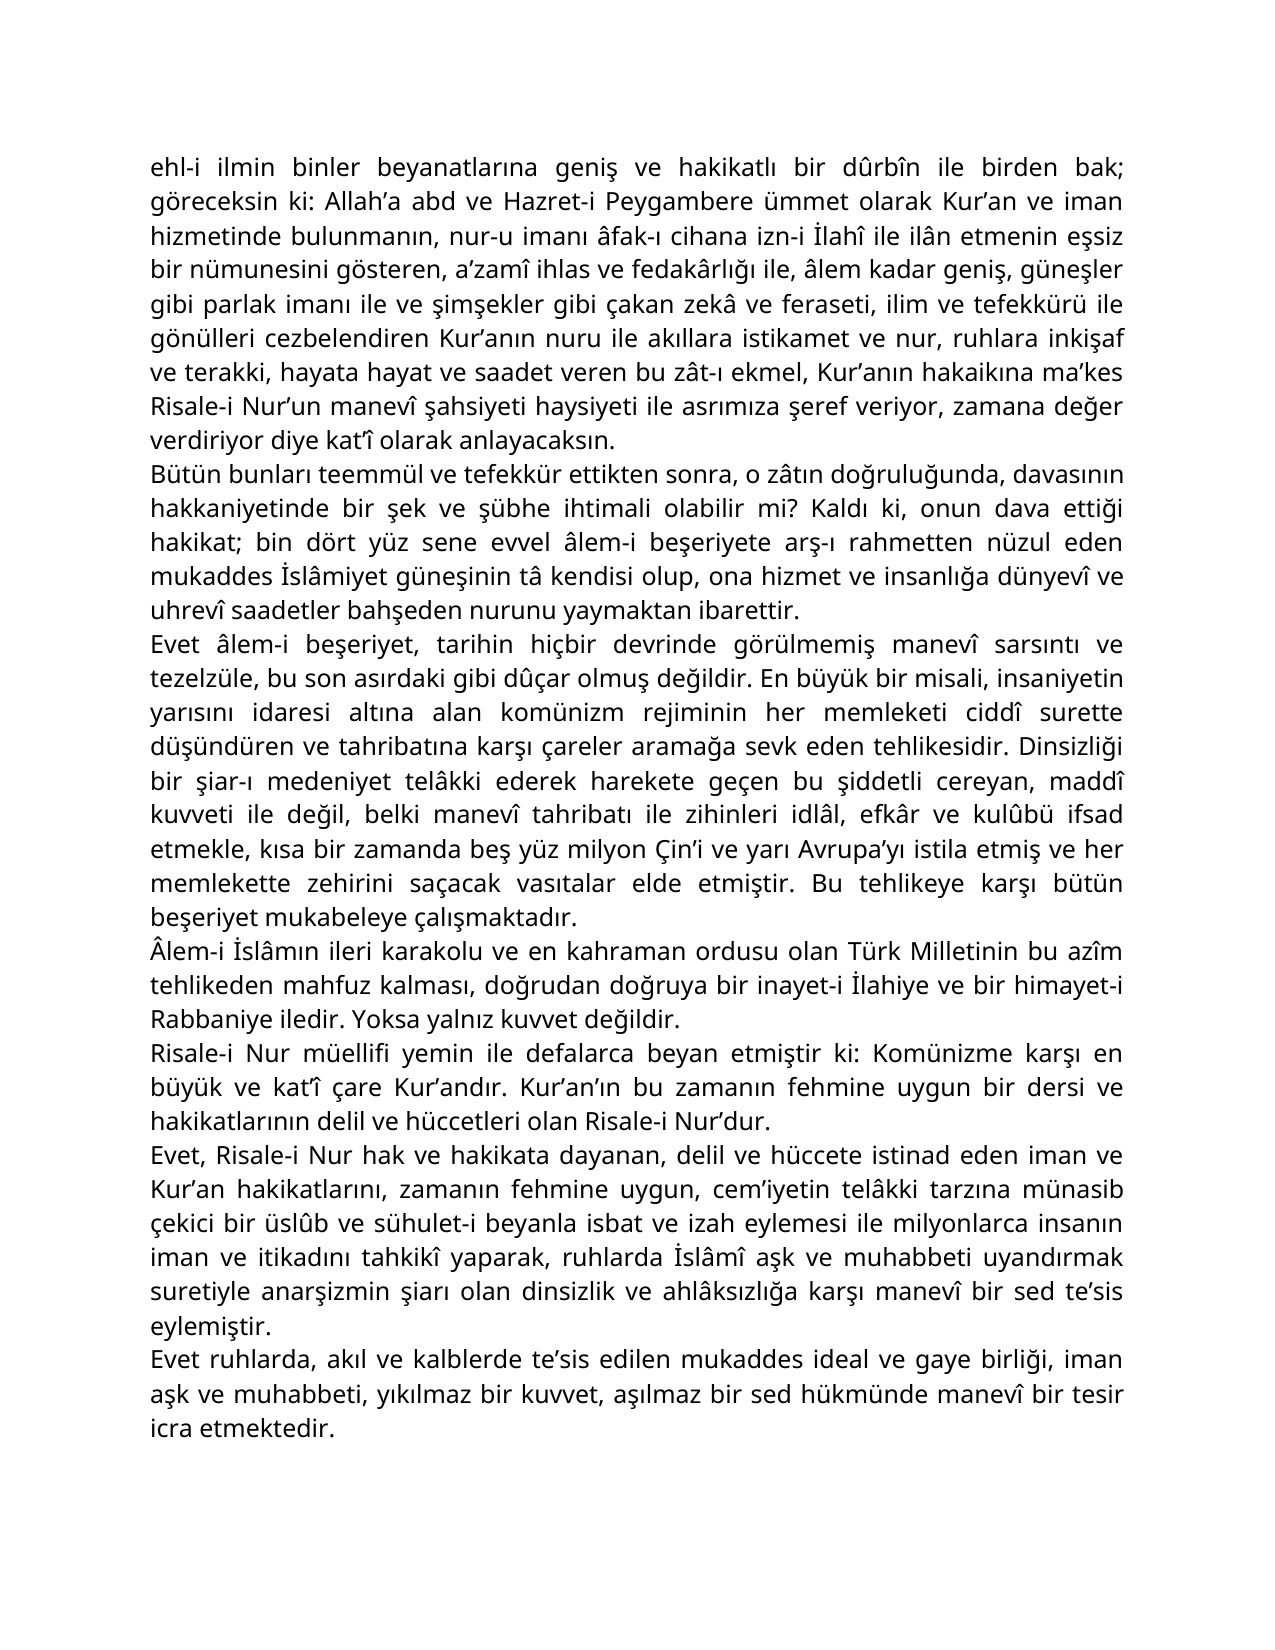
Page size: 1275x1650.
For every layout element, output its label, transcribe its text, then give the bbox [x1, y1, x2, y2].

text Evet, Risale-i Nur hak ve hakikata dayanan, delil ve hüccete istinad eden iman ve Kur’an hakikatlarını, zamanın fehmine uygun, cem’iyetin telâkki tarzına münasib çekici bir üslûb ve sühulet-i beyanla isbat ve izah eylemesi ile milyonlarca insanın iman ve itikadını tahkikî yaparak, ruhlarda İslâmî aşk ve muhabbeti uyandırmak suretiyle anarşizmin şiarı olan dinsizlik ve ahlâksızlığa karşı manevî bir sed te’sis eylemiştir. [150, 1138, 1125, 1342]
text Evet ruhlarda, akıl ve kalblerde te’sis edilen mukaddes ideal ve gaye birliği, iman aşk ve muhabbeti, yıkılmaz bir kuvvet, aşılmaz bir sed hükmünde manevî bir tesir icra etmektedir. [150, 1342, 1125, 1444]
text Evet âlem-i beşeriyet, tarihin hiçbir devrinde görülmemiş manevî sarsıntı ve tezelzüle, bu son asırdaki gibi dûçar olmuş değildir. En büyük bir misali, insaniyetin yarısını idaresi altına alan komünizm rejiminin her memleketi ciddî surette düşündüren ve tahribatına karşı çareler aramağa sevk eden tehlikesidir. Dinsizliği bir şiar-ı medeniyet telâkki ederek harekete geçen bu şiddetli cereyan, maddî kuvveti ile değil, belki manevî tahribatı ile zihinleri idlâl, efkâr ve kulûbü ifsad etmekle, kısa bir zamanda beş yüz milyon Çin’i ve yarı Avrupa’yı istila etmiş ve her memlekette zehirini saçacak vasıtalar elde etmiştir. Bu tehlikeye karşı bütün beşeriyet mukabeleye çalışmaktadır. [150, 627, 1125, 933]
text Risale-i Nur müellifi yemin ile defalarca beyan etmiştir ki: Komünizme karşı en büyük ve kat’î çare Kur’andır. Kur’an’ın bu zamanın fehmine uygun bir dersi ve hakikatlarının delil ve hüccetleri olan Risale-i Nur’dur. [150, 1036, 1125, 1138]
text Âlem-i İslâmın ileri karakolu ve en kahraman ordusu olan Türk Milletinin bu azîm tehlikeden mahfuz kalması, doğrudan doğruya bir inayet-i İlahiye ve bir himayet-i Rabbaniye iledir. Yoksa yalnız kuvvet değildir. [150, 933, 1125, 1036]
text Bütün bunları teemmül ve tefekkür ettikten sonra, o zâtın doğruluğunda, davasının hakkaniyetinde bir şek ve şübhe ihtimali olabilir mi? Kaldı ki, onun dava ettiği hakikat; bin dört yüz sene evvel âlem-i beşeriyete arş-ı rahmetten nüzul eden mukaddes İslâmiyet güneşinin tâ kendisi olup, ona hizmet ve insanlığa dünyevî ve uhrevî saadetler bahşeden nurunu yaymaktan ibarettir. [150, 457, 1125, 627]
text ehl-i ilmin binler beyanatlarına geniş ve hakikatlı bir dûrbîn ile birden bak; göreceksin ki: Allah’a abd ve Hazret-i Peygambere ümmet olarak Kur’an ve iman hizmetinde bulunmanın, nur-u imanı âfak-ı cihana izn-i İlahî ile ilân etmenin eşsiz bir nümunesini gösteren, a’zamî ihlas ve fedakârlığı ile, âlem kadar geniş, güneşler gibi parlak imanı ile ve şimşekler gibi çakan zekâ ve feraseti, ilim ve tefekkürü ile gönülleri cezbelendiren Kur’anın nuru ile akıllara istikamet ve nur, ruhlara inkişaf ve terakki, hayata hayat ve saadet veren bu zât-ı ekmel, Kur’anın hakaikına ma’kes Risale-i Nur’un manevî şahsiyeti haysiyeti ile asrımıza şeref veriyor, zamana değer verdiriyor diye kat’î olarak anlayacaksın. [150, 150, 1125, 457]
